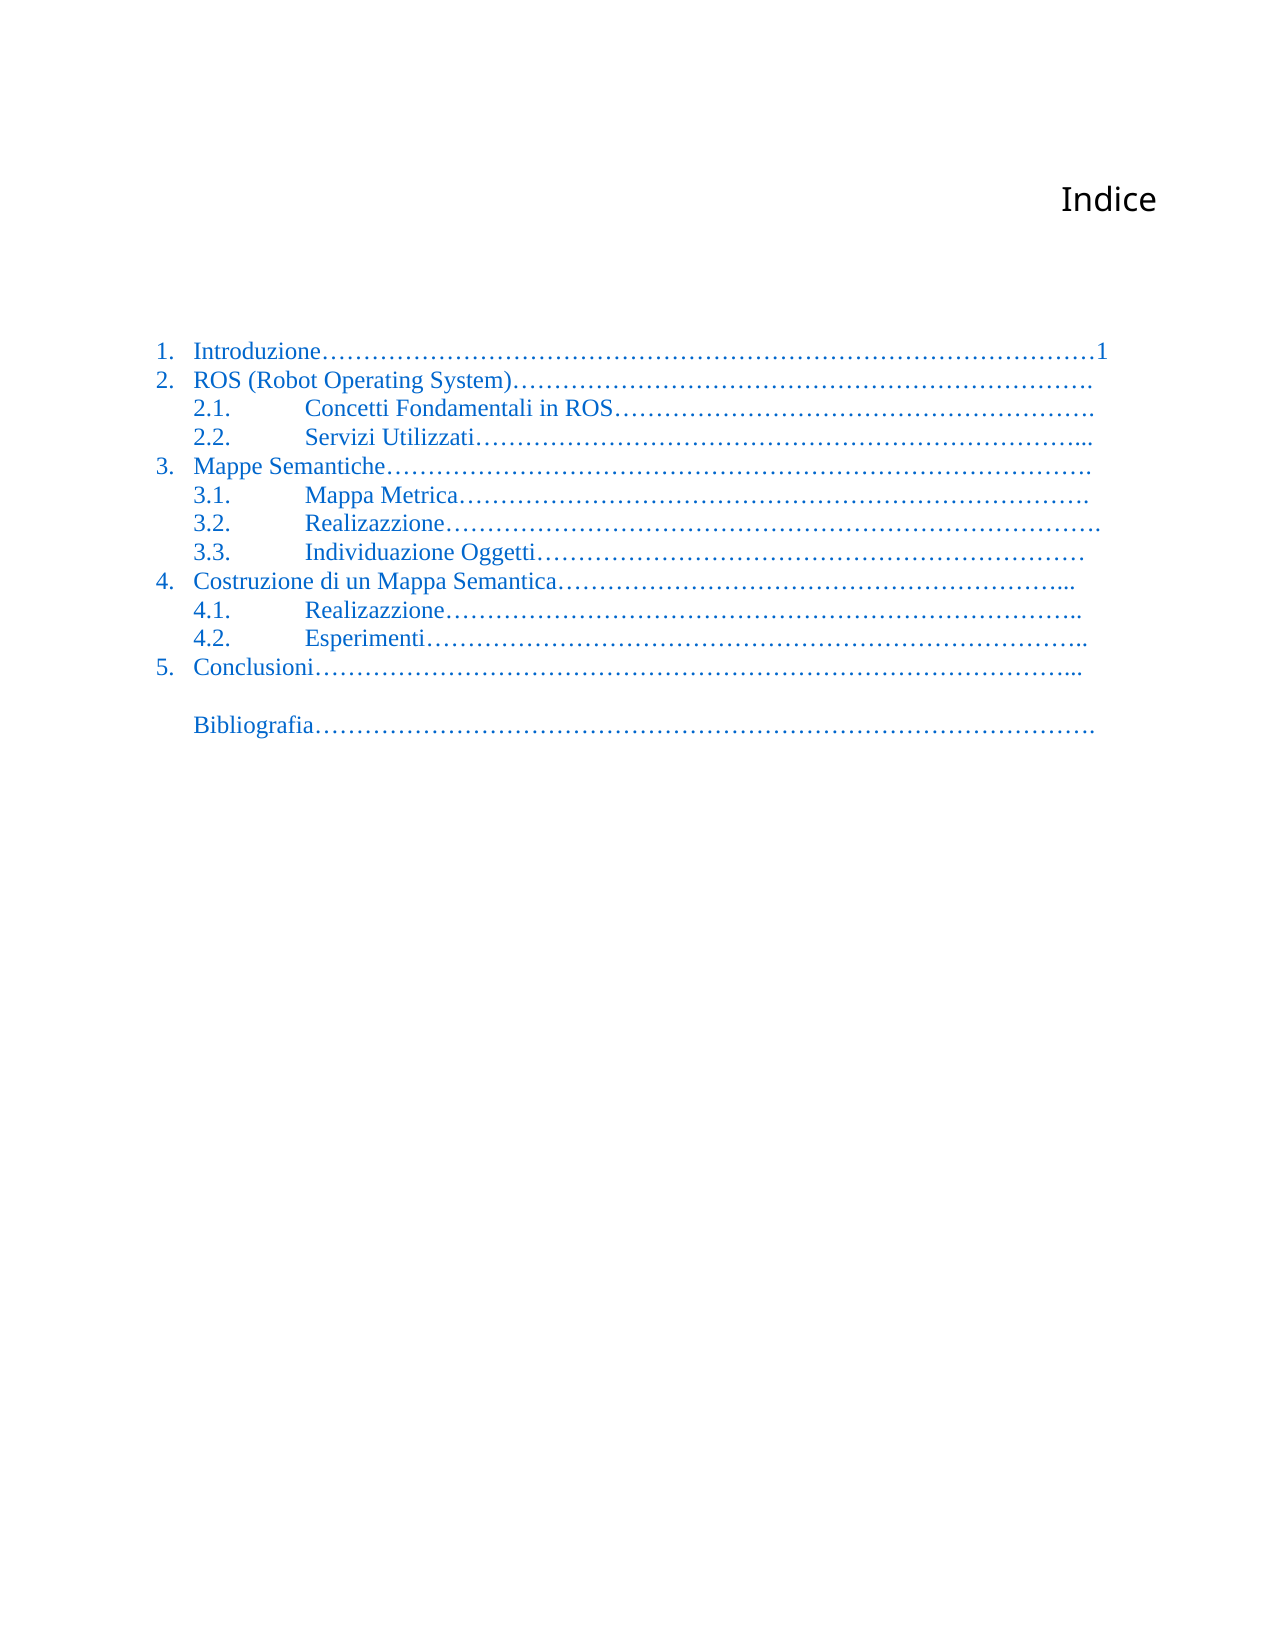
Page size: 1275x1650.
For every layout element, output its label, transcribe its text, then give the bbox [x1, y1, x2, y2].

list Bibliografia…………………………………………………………………………………. [156, 710, 1157, 738]
list Mappe Semantiche…………………………………………………………………………. [156, 451, 1157, 480]
text Indice [118, 176, 1157, 221]
list Individuazione Oggetti………………………………………………………… [193, 537, 1157, 566]
list Servizi Utilizzati………………………………………………………………... [193, 422, 1157, 451]
list ROS (Robot Operating System)……………………………………………………………. [156, 365, 1157, 393]
list Realizazzione………………………………………………………………….. [193, 595, 1157, 623]
list Esperimenti…………………………………………………………………….. [193, 623, 1157, 652]
list Introduzione…………………………………………………………………………………1 [156, 336, 1157, 365]
list Costruzione di un Mappa Semantica……………………………………………………... [156, 566, 1157, 595]
list Mappa Metrica…………………………………………………………………. [193, 480, 1157, 508]
list Realizazzione……………………………………………………………………. [193, 508, 1157, 537]
list Conclusioni………………………………………………………………………………... [156, 652, 1157, 681]
list Concetti Fondamentali in ROS…………………………………………………. [193, 393, 1157, 422]
